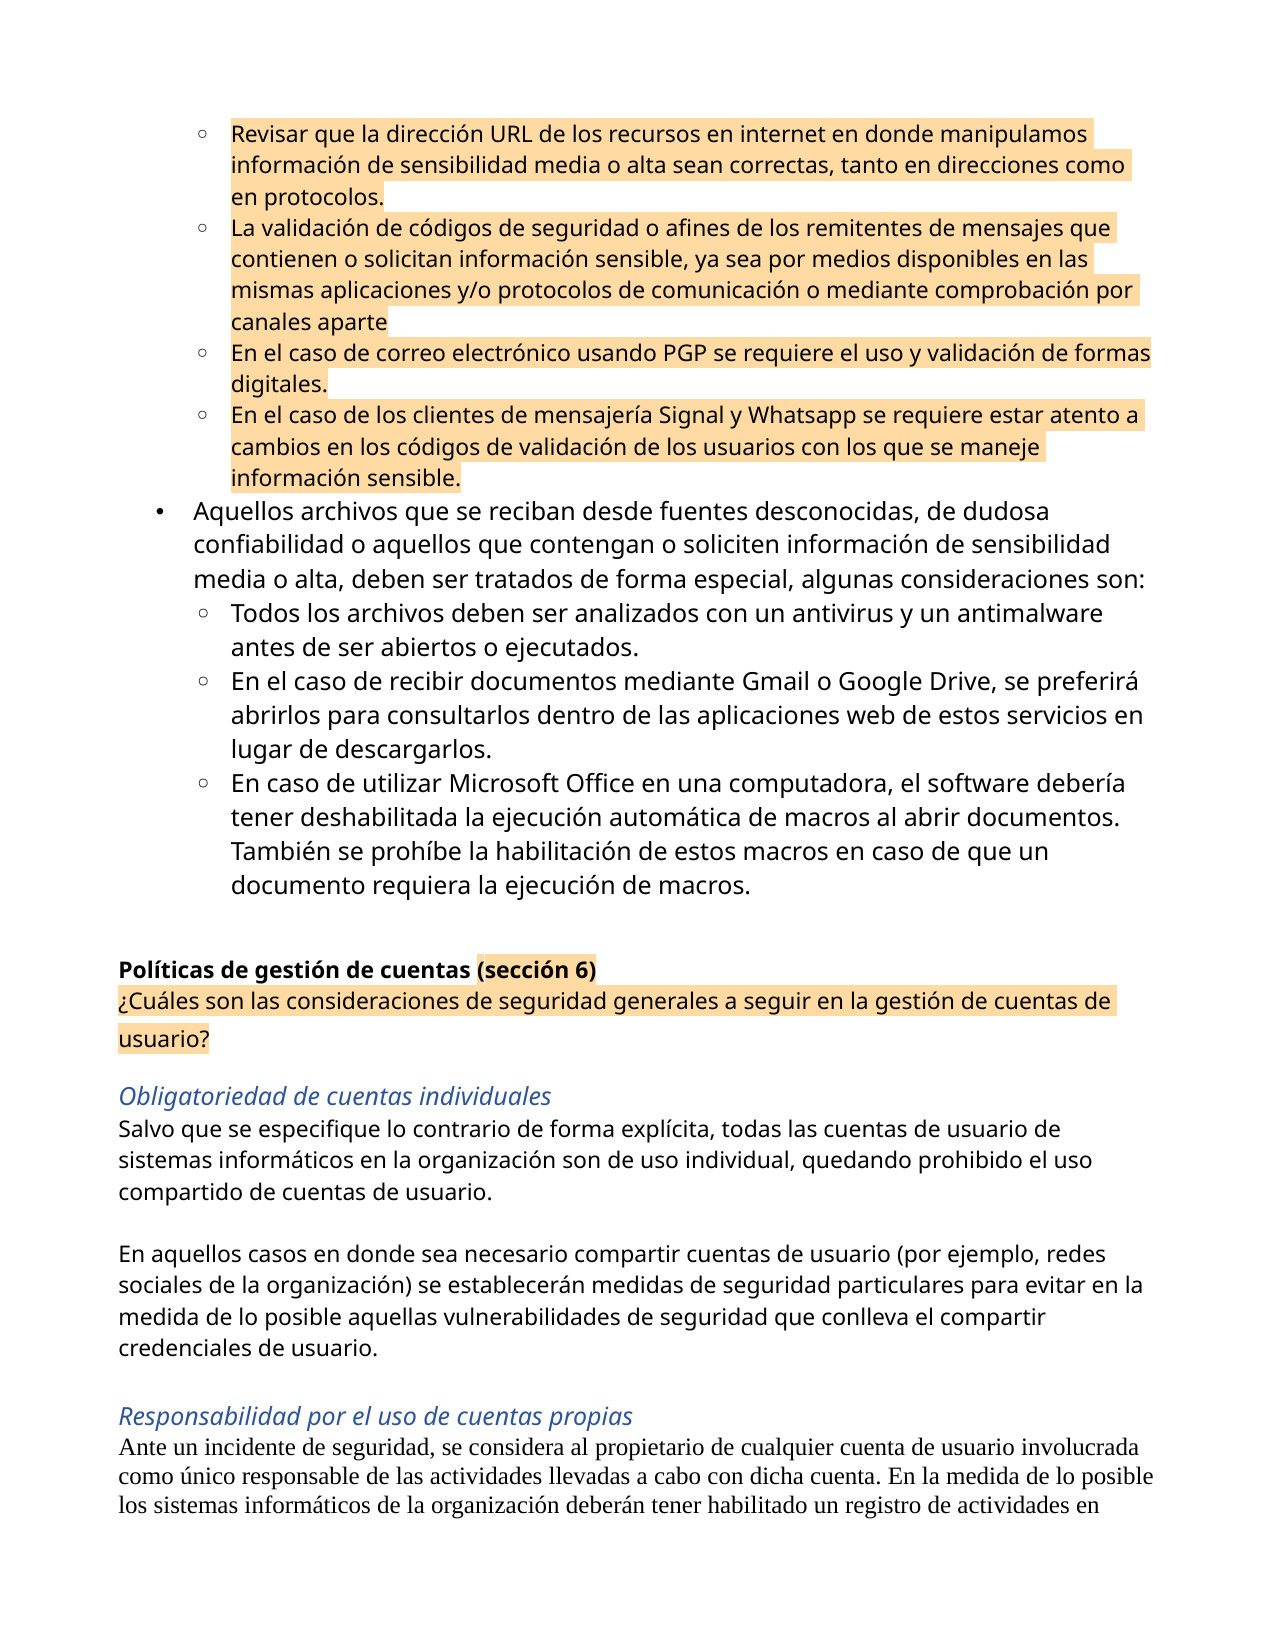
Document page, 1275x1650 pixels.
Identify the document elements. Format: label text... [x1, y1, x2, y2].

list En caso de utilizar Microsoft Office en una computadora, el software debería tener deshabilitada la ejecución automática de macros al abrir documentos. También se prohíbe la habilitación de estos macros en caso de que un documento requiera la ejecución de macros. [193, 766, 1157, 902]
text En aquellos casos en donde sea necesario compartir cuentas de usuario (por ejemplo, redes sociales de la organización) se establecerán medidas de seguridad particulares para evitar en la medida de lo posible aquellas vulnerabilidades de seguridad que conlleva el compartir credenciales de usuario. [118, 1238, 1157, 1363]
subtitle Obligatoriedad de cuentas individuales [118, 1079, 1157, 1113]
subtitle Responsabilidad por el uso de cuentas propias [118, 1398, 1157, 1432]
text ¿Cuáles son las consideraciones de seguridad generales a seguir en la gestión de cuentas de usuario? [118, 985, 1157, 1054]
list Todos los archivos deben ser analizados con un antivirus y un antimalware antes de ser abiertos o ejecutados. [193, 595, 1157, 663]
subtitle Políticas de gestión de cuentas (sección 6) [118, 954, 1157, 985]
list En el caso de correo electrónico usando PGP se requiere el uso y validación de formas digitales. [193, 337, 1157, 399]
list Aquellos archivos que se reciban desde fuentes desconocidas, de dudosa confiabilidad o aquellos que contengan o soliciten información de sensibilidad media o alta, deben ser tratados de forma especial, algunas consideraciones son: [156, 493, 1157, 595]
list En el caso de recibir documentos mediante Gmail o Google Drive, se preferirá abrirlos para consultarlos dentro de las aplicaciones web de estos servicios en lugar de descargarlos. [193, 663, 1157, 766]
text Salvo que se especifique lo contrario de forma explícita, todas las cuentas de usuario de sistemas informáticos en la organización son de uso individual, quedando prohibido el uso compartido de cuentas de usuario. [118, 1113, 1157, 1207]
list La validación de códigos de seguridad o afines de los remitentes de mensajes que contienen o solicitan información sensible, ya sea por medios disponibles en las mismas aplicaciones y/o protocolos de comunicación o mediante comprobación por canales aparte [193, 212, 1157, 337]
text Ante un incidente de seguridad, se considera al propietario de cualquier cuenta de usuario involucrada como único responsable de las actividades llevadas a cabo con dicha cuenta. En la medida de lo posible los sistemas informáticos de la organización deberán tener habilitado un registro de actividades en [118, 1432, 1157, 1519]
list Revisar que la dirección URL de los recursos en internet en donde manipulamos información de sensibilidad media o alta sean correctas, tanto en direcciones como en protocolos. [193, 118, 1157, 212]
list En el caso de los clientes de mensajería Signal y Whatsapp se requiere estar atento a cambios en los códigos de validación de los usuarios con los que se maneje información sensible. [193, 399, 1157, 493]
